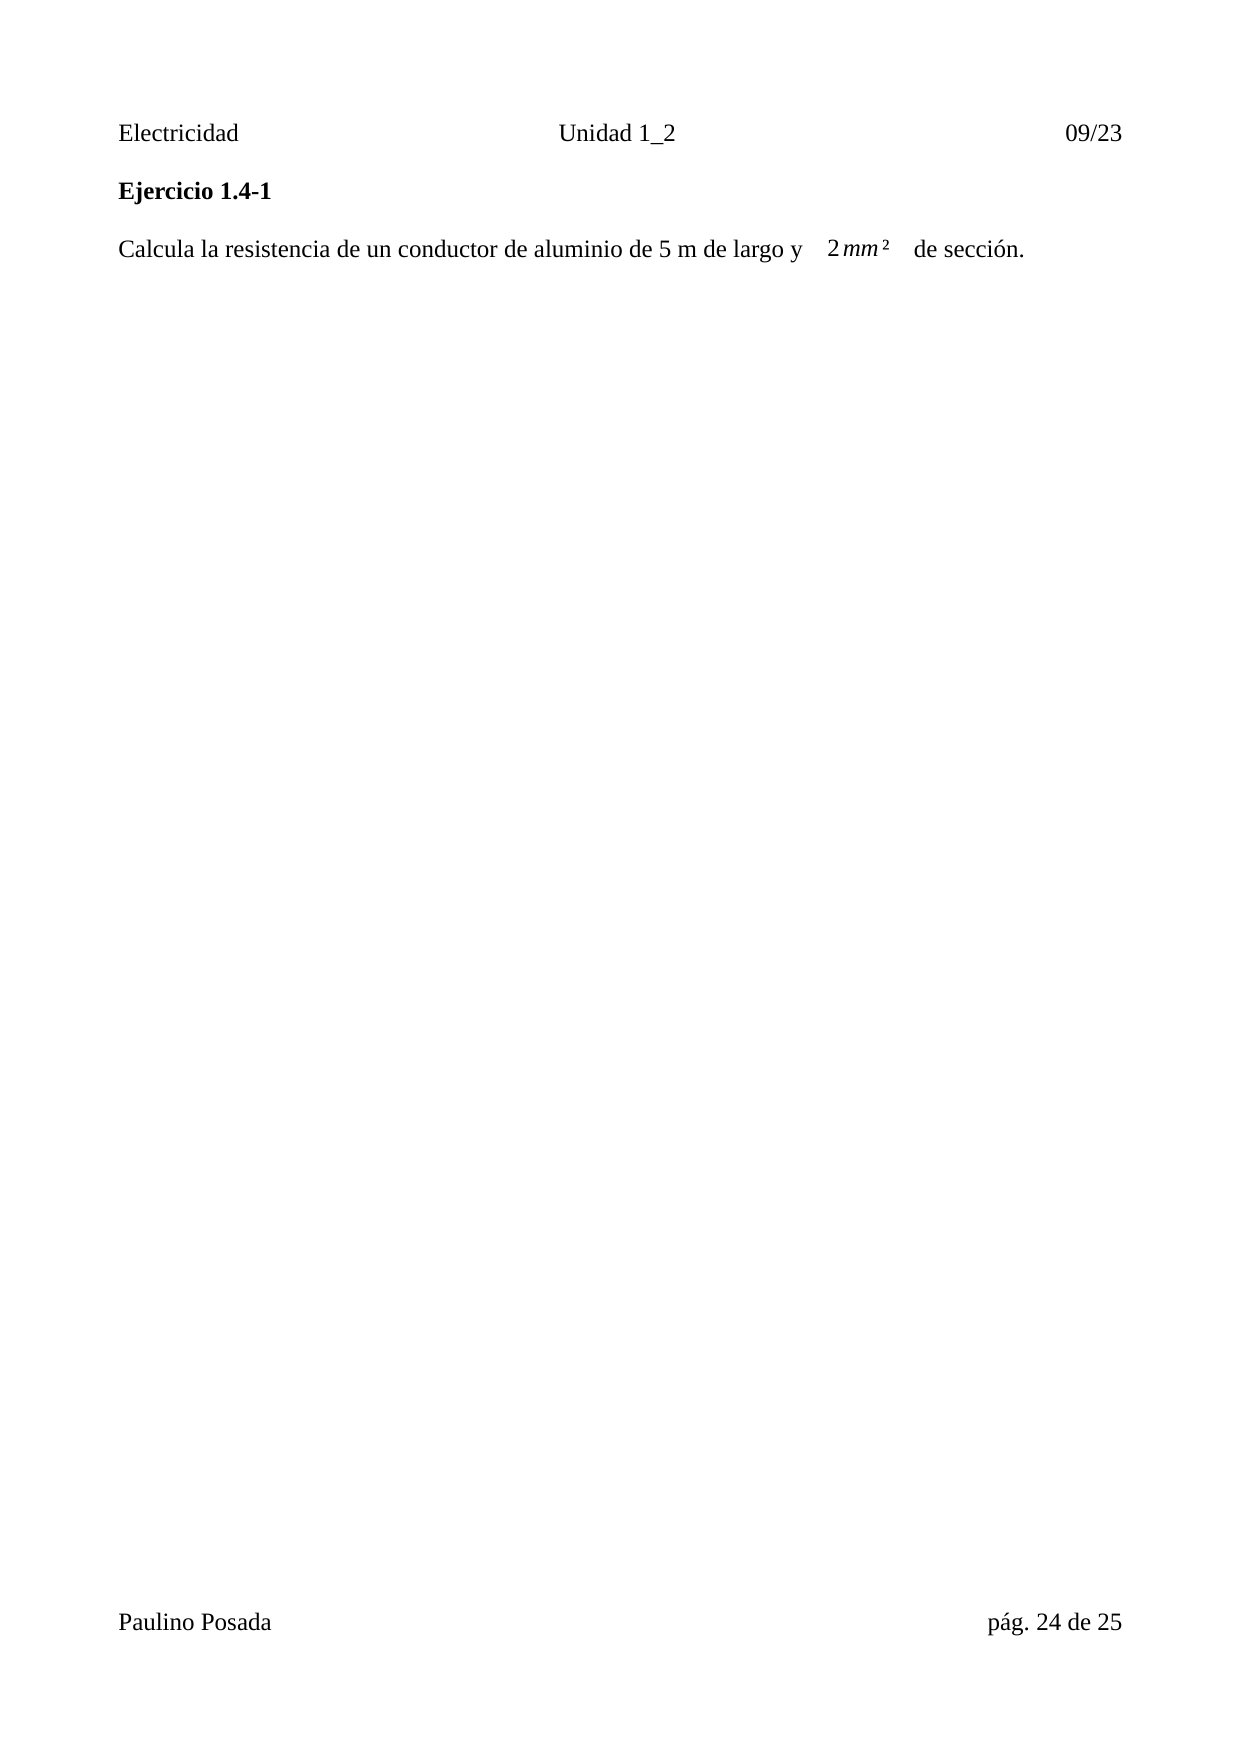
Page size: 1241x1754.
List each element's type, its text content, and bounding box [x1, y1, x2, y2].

text Calcula la resistencia de un conductor de aluminio de 5 m de largo y de sección. [118, 234, 1122, 263]
text Ejercicio 1.4-1 [118, 176, 1122, 205]
